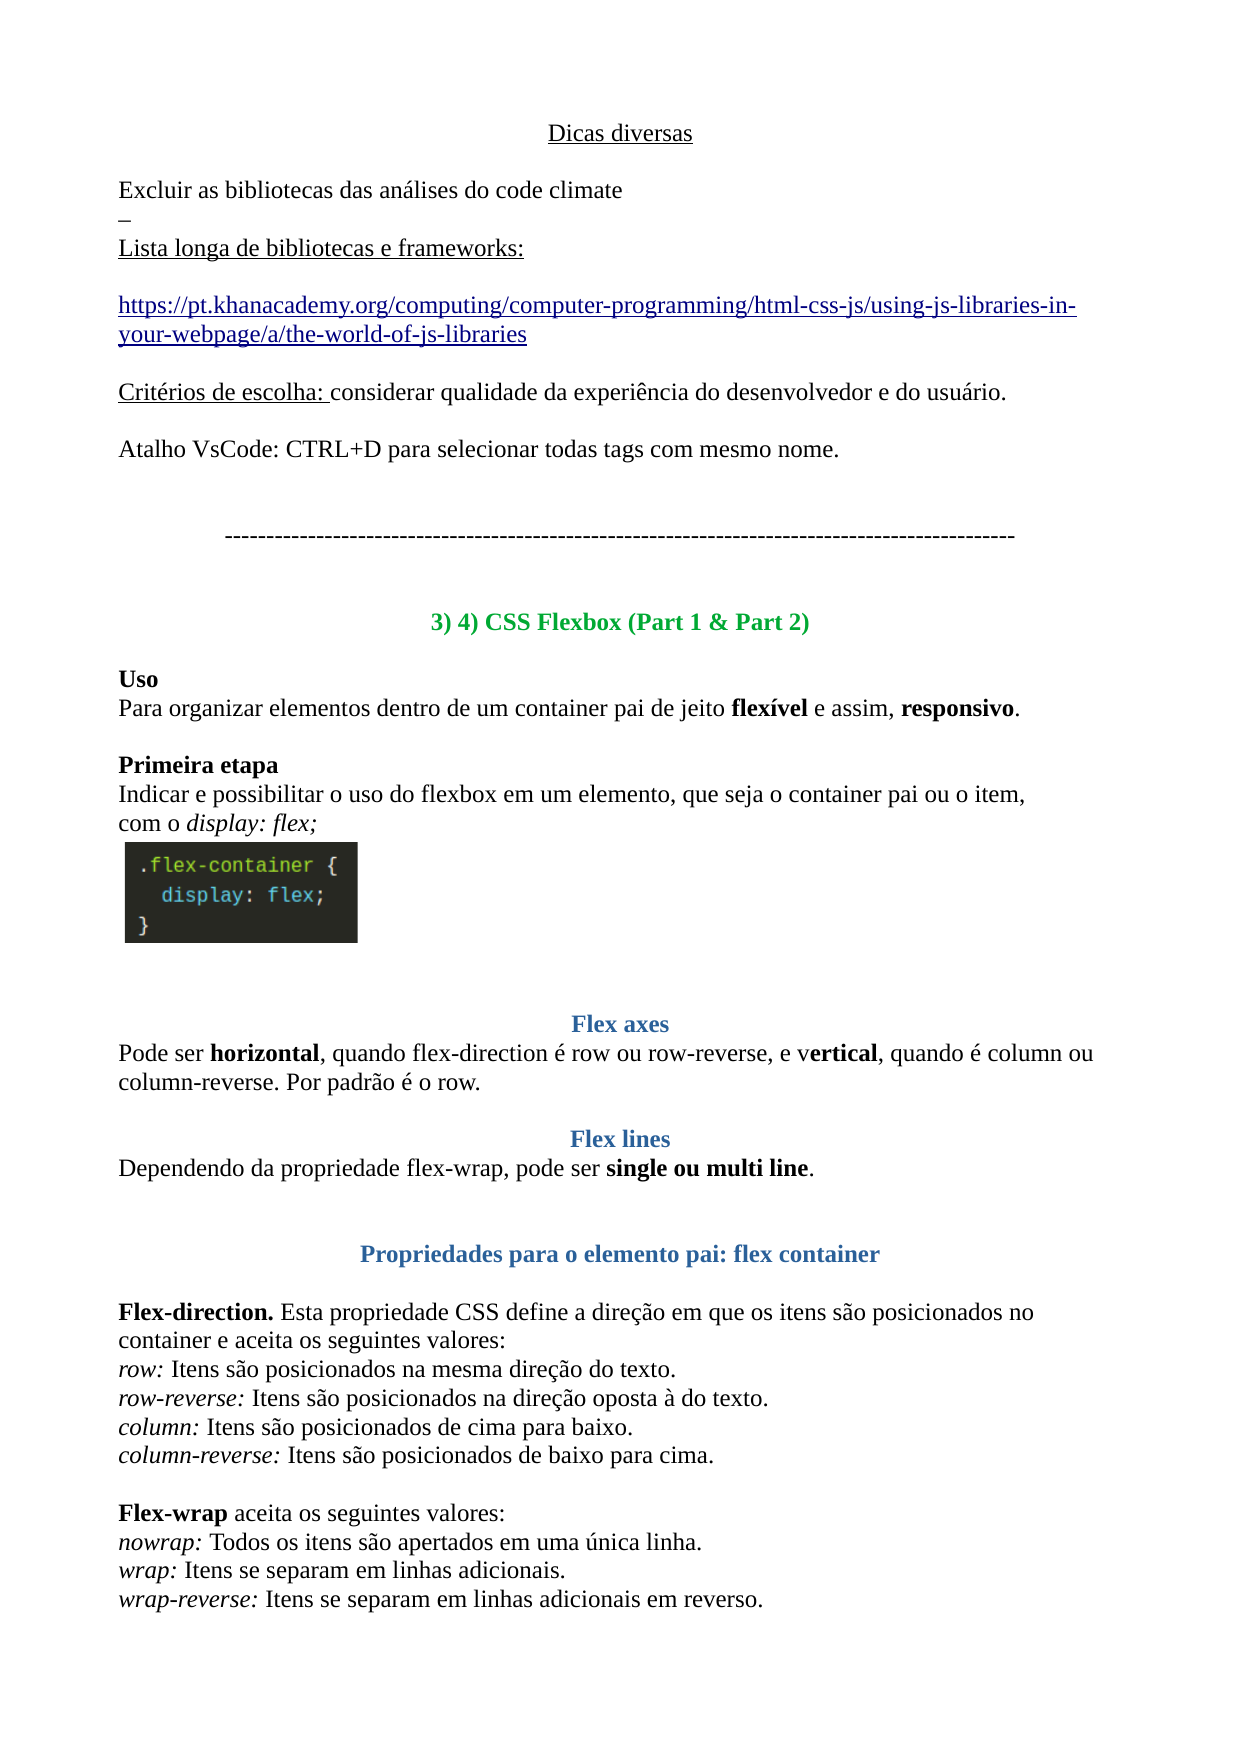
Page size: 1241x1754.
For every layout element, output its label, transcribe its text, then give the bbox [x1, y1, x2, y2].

text Para organizar elementos dentro de um container pai de jeito flexível e assim, responsivo. [118, 693, 1122, 722]
text Dicas diversas [118, 118, 1122, 147]
text 3) 4) CSS Flexbox (Part 1 & Part 2) [118, 607, 1122, 636]
text Pode ser horizontal, quando flex-direction é row ou row-reverse, e vertical, quando é column ou column-reverse. Por padrão é o row. [118, 1038, 1122, 1096]
text – [118, 204, 1122, 233]
text wrap-reverse: Itens se separam em linhas adicionais em reverso. [118, 1584, 1122, 1613]
text Propriedades para o elemento pai: flex container [118, 1239, 1122, 1268]
text row: Itens são posicionados na mesma direção do texto. [118, 1354, 1122, 1383]
text Flex lines [118, 1124, 1122, 1153]
text Flex-direction. Esta propriedade CSS define a direção em que os itens são posicionados no container e aceita os seguintes valores: [118, 1297, 1122, 1354]
text Dependendo da propriedade flex-wrap, pode ser single ou multi line. [118, 1153, 1122, 1182]
picture [124, 842, 358, 943]
text Excluir as bibliotecas das análises do code climate [118, 176, 1122, 204]
text wrap: Itens se separam em linhas adicionais. [118, 1556, 1122, 1584]
text column: Itens são posicionados de cima para baixo. [118, 1412, 1122, 1441]
text Critérios de escolha: considerar qualidade da experiência do desenvolvedor e do usuário. [118, 348, 1122, 406]
text nowrap: Todos os itens são apertados em uma única linha. [118, 1527, 1122, 1556]
text Atalho VsCode: CTRL+D para selecionar todas tags com mesmo nome. [118, 434, 1122, 463]
text column-reverse: Itens são posicionados de baixo para cima. [118, 1441, 1122, 1469]
text row-reverse: Itens são posicionados na direção oposta à do texto. [118, 1383, 1122, 1412]
text ----------------------------------------------------------------------------------------------- [118, 521, 1122, 549]
text Flex axes [118, 1009, 1122, 1038]
text com o display: flex; [118, 808, 1122, 837]
text Lista longa de bibliotecas e frameworks: [118, 233, 1122, 262]
text Indicar e possibilitar o uso do flexbox em um elemento, que seja o container pai ou o item, [118, 779, 1122, 808]
text https://pt.khanacademy.org/computing/computer-programming/html-css-js/using-js-libraries-in-your-webpage/a/the-world-of-js-libraries [118, 291, 1122, 348]
text Primeira etapa [118, 751, 1122, 779]
text Flex-wrap aceita os seguintes valores: [118, 1498, 1122, 1527]
text Uso [118, 664, 1122, 693]
